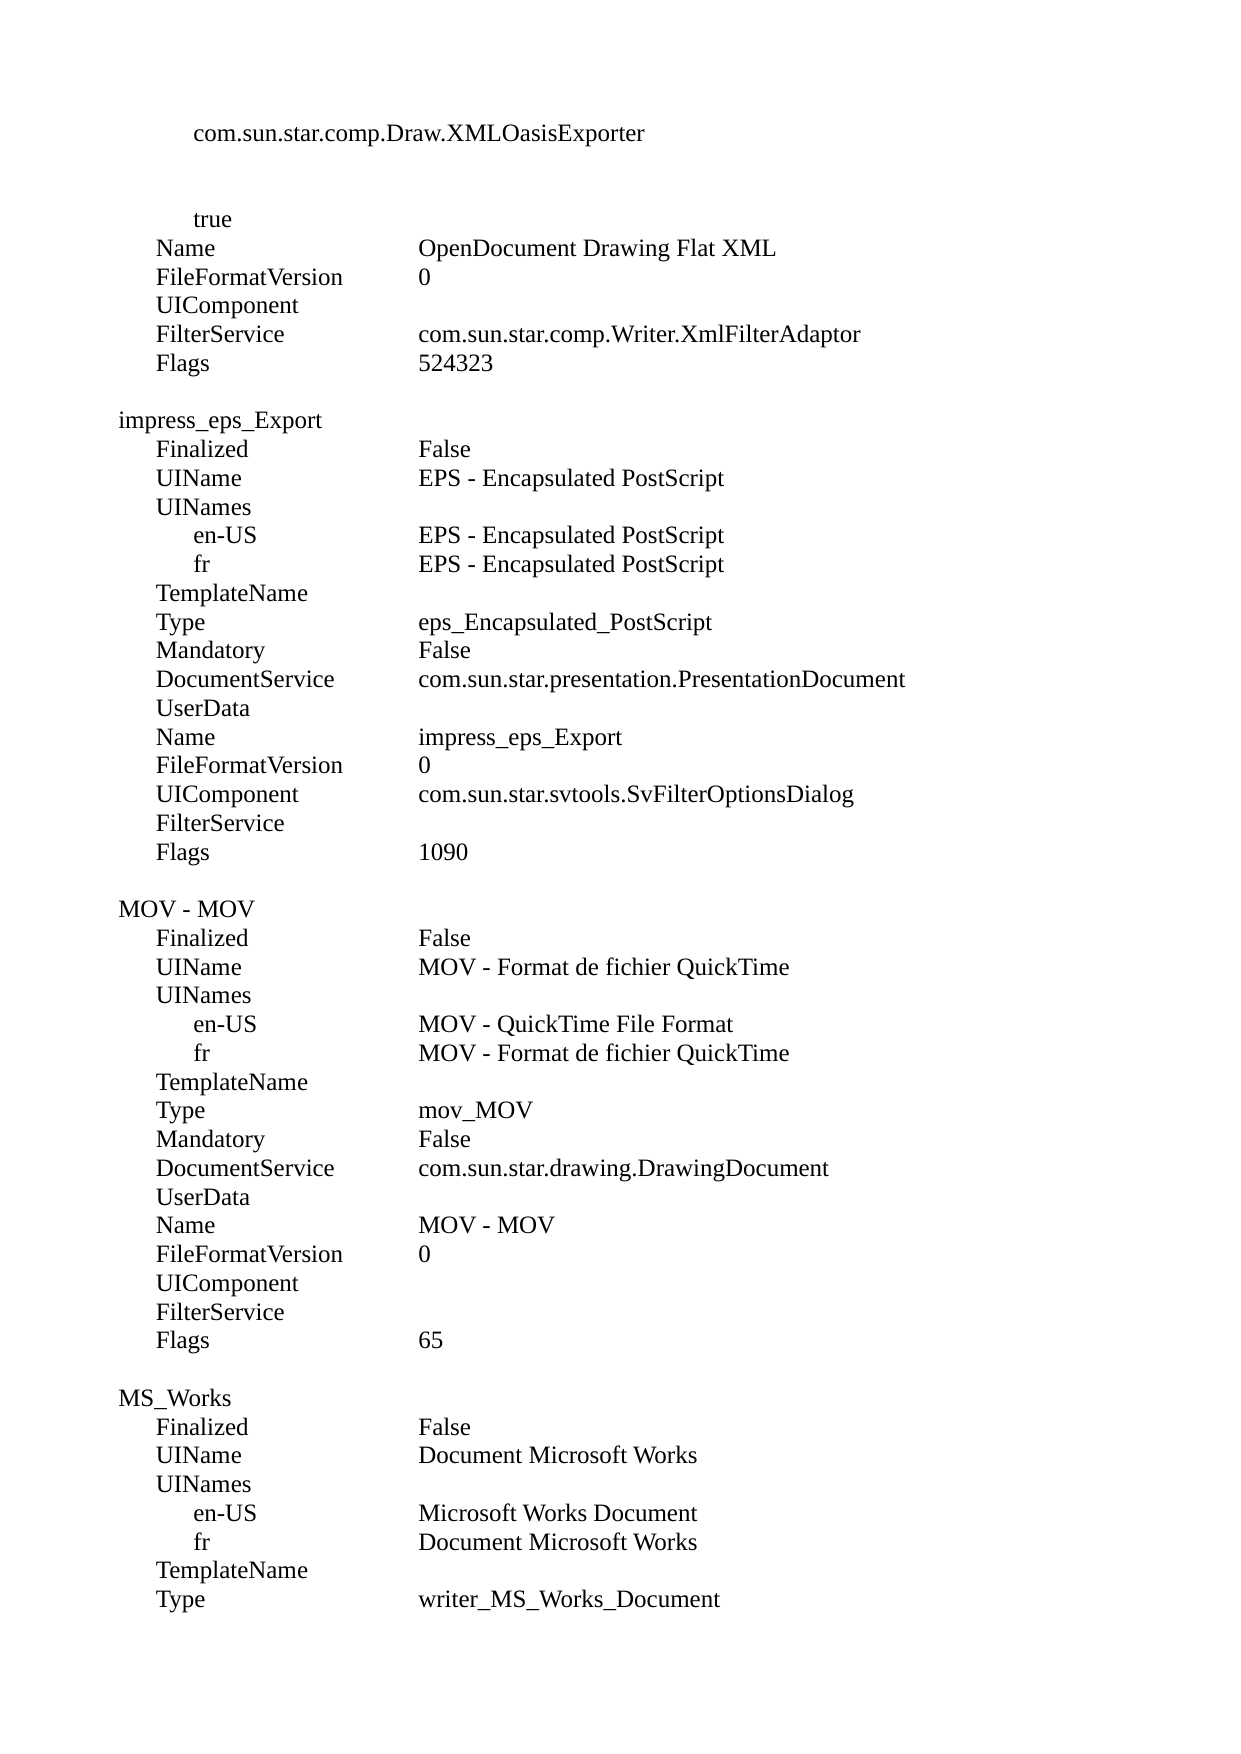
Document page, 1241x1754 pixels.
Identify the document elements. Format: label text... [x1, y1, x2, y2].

text MS_Works Finalized False UIName Document Microsoft Works UINames en-US Microsoft Works Document fr Document Microsoft Works TemplateName Type writer_MS_Works_Document [118, 1383, 1122, 1613]
text MOV - MOV Finalized False UIName MOV - Format de fichier QuickTime UINames en-US MOV - QuickTime File Format fr MOV - Format de fichier QuickTime TemplateName Type mov_MOV Mandatory False DocumentService com.sun.star.drawing.DrawingDocument UserData Name MOV - MOV FileFormatVersion 0 UIComponent FilterService Flags 65 [118, 894, 1122, 1354]
text impress_eps_Export Finalized False UIName EPS - Encapsulated PostScript UINames en-US EPS - Encapsulated PostScript fr EPS - Encapsulated PostScript TemplateName Type eps_Encapsulated_PostScript Mandatory False DocumentService com.sun.star.presentation.PresentationDocument UserData Name impress_eps_Export FileFormatVersion 0 UIComponent com.sun.star.svtools.SvFilterOptionsDialog FilterService Flags 1090 [118, 406, 1122, 866]
text com.sun.star.comp.Draw.XMLOasisExporter true Name OpenDocument Drawing Flat XML FileFormatVersion 0 UIComponent FilterService com.sun.star.comp.Writer.XmlFilterAdaptor Flags 524323 [118, 118, 1122, 377]
